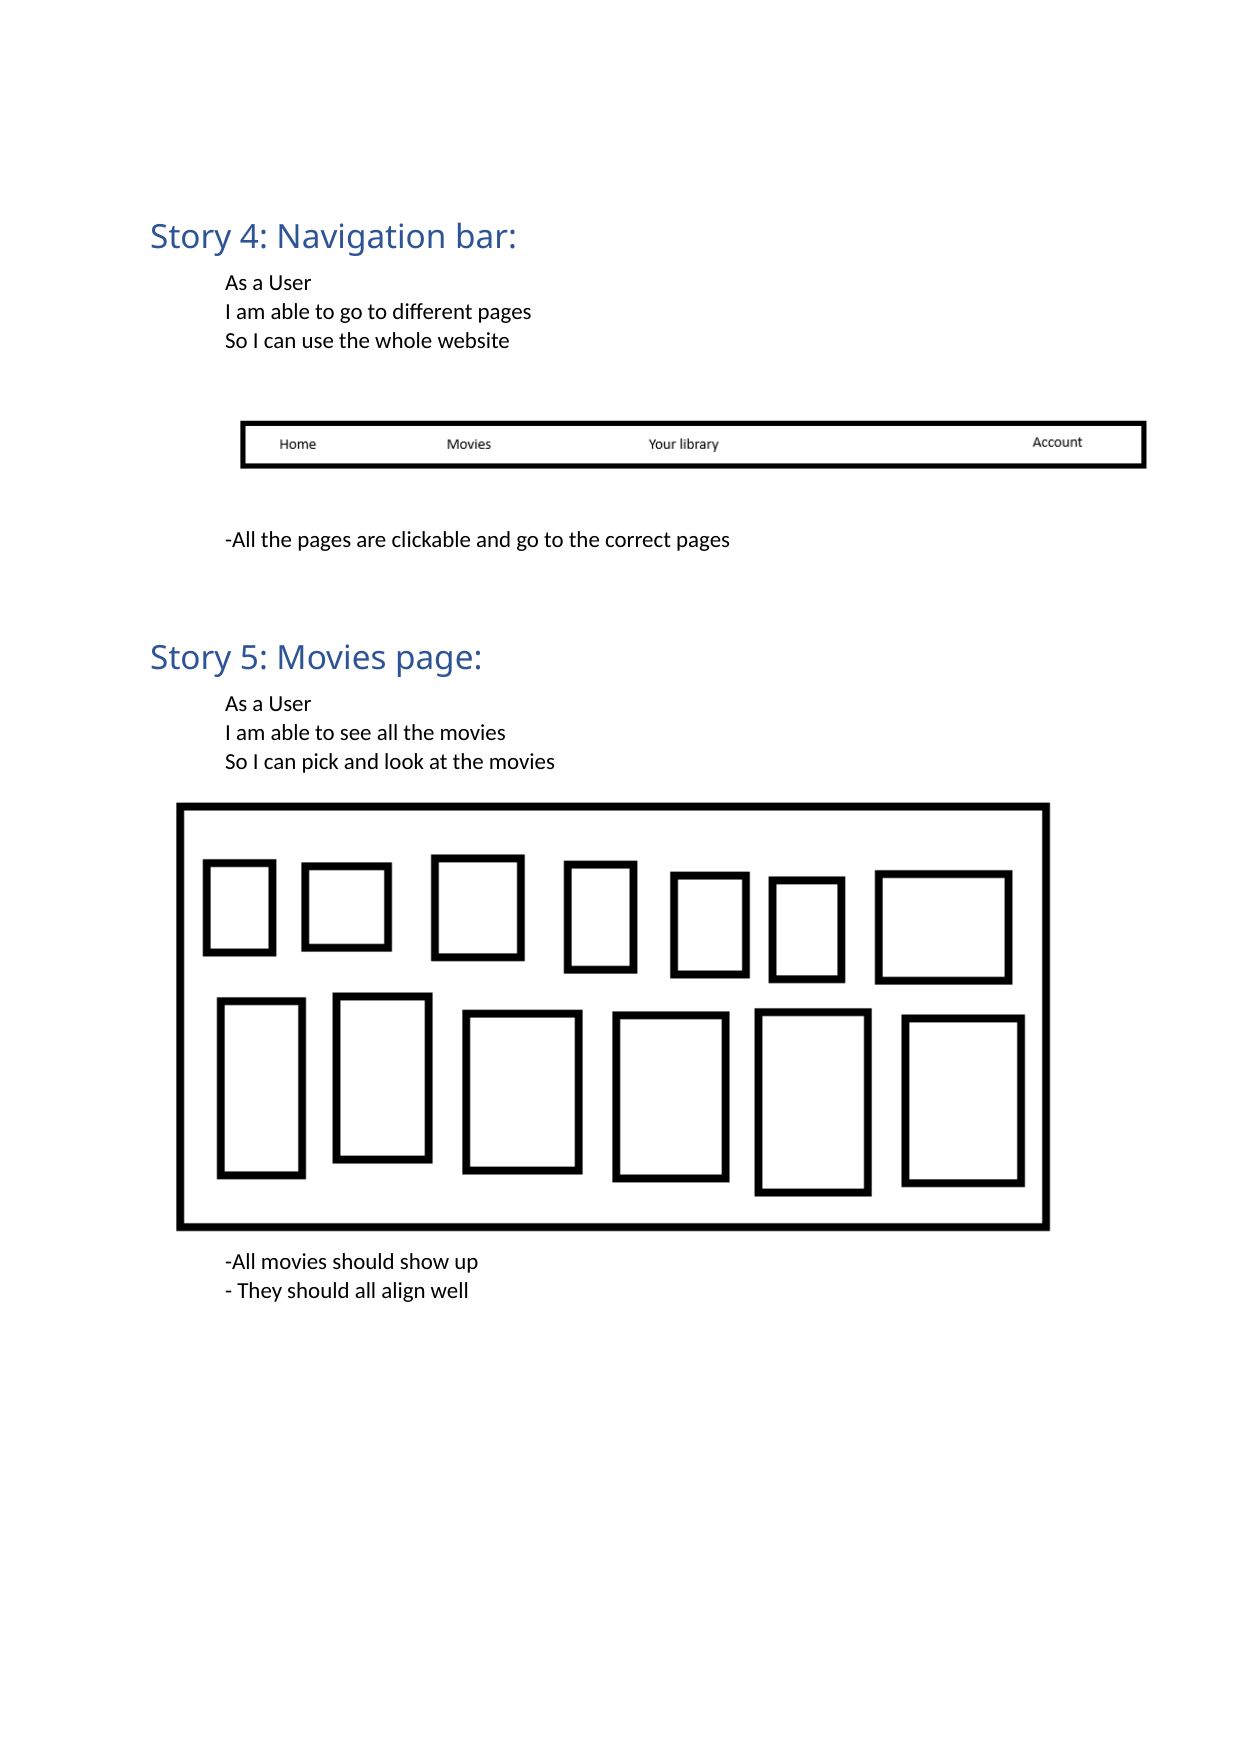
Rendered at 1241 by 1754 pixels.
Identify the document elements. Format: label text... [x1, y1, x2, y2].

text As a User I am able to see all the movies So I can pick and look at the movies [150, 689, 1090, 775]
subtitle Story 4: Navigation bar: [150, 212, 1090, 258]
subtitle Story 5: Movies page: [150, 634, 1090, 679]
text -All movies should show up - They should all align well [150, 793, 1090, 1304]
text -All the pages are clickable and go to the correct pages [225, 526, 1090, 553]
text As a User I am able to go to different pages So I can use the whole website [225, 268, 1090, 383]
